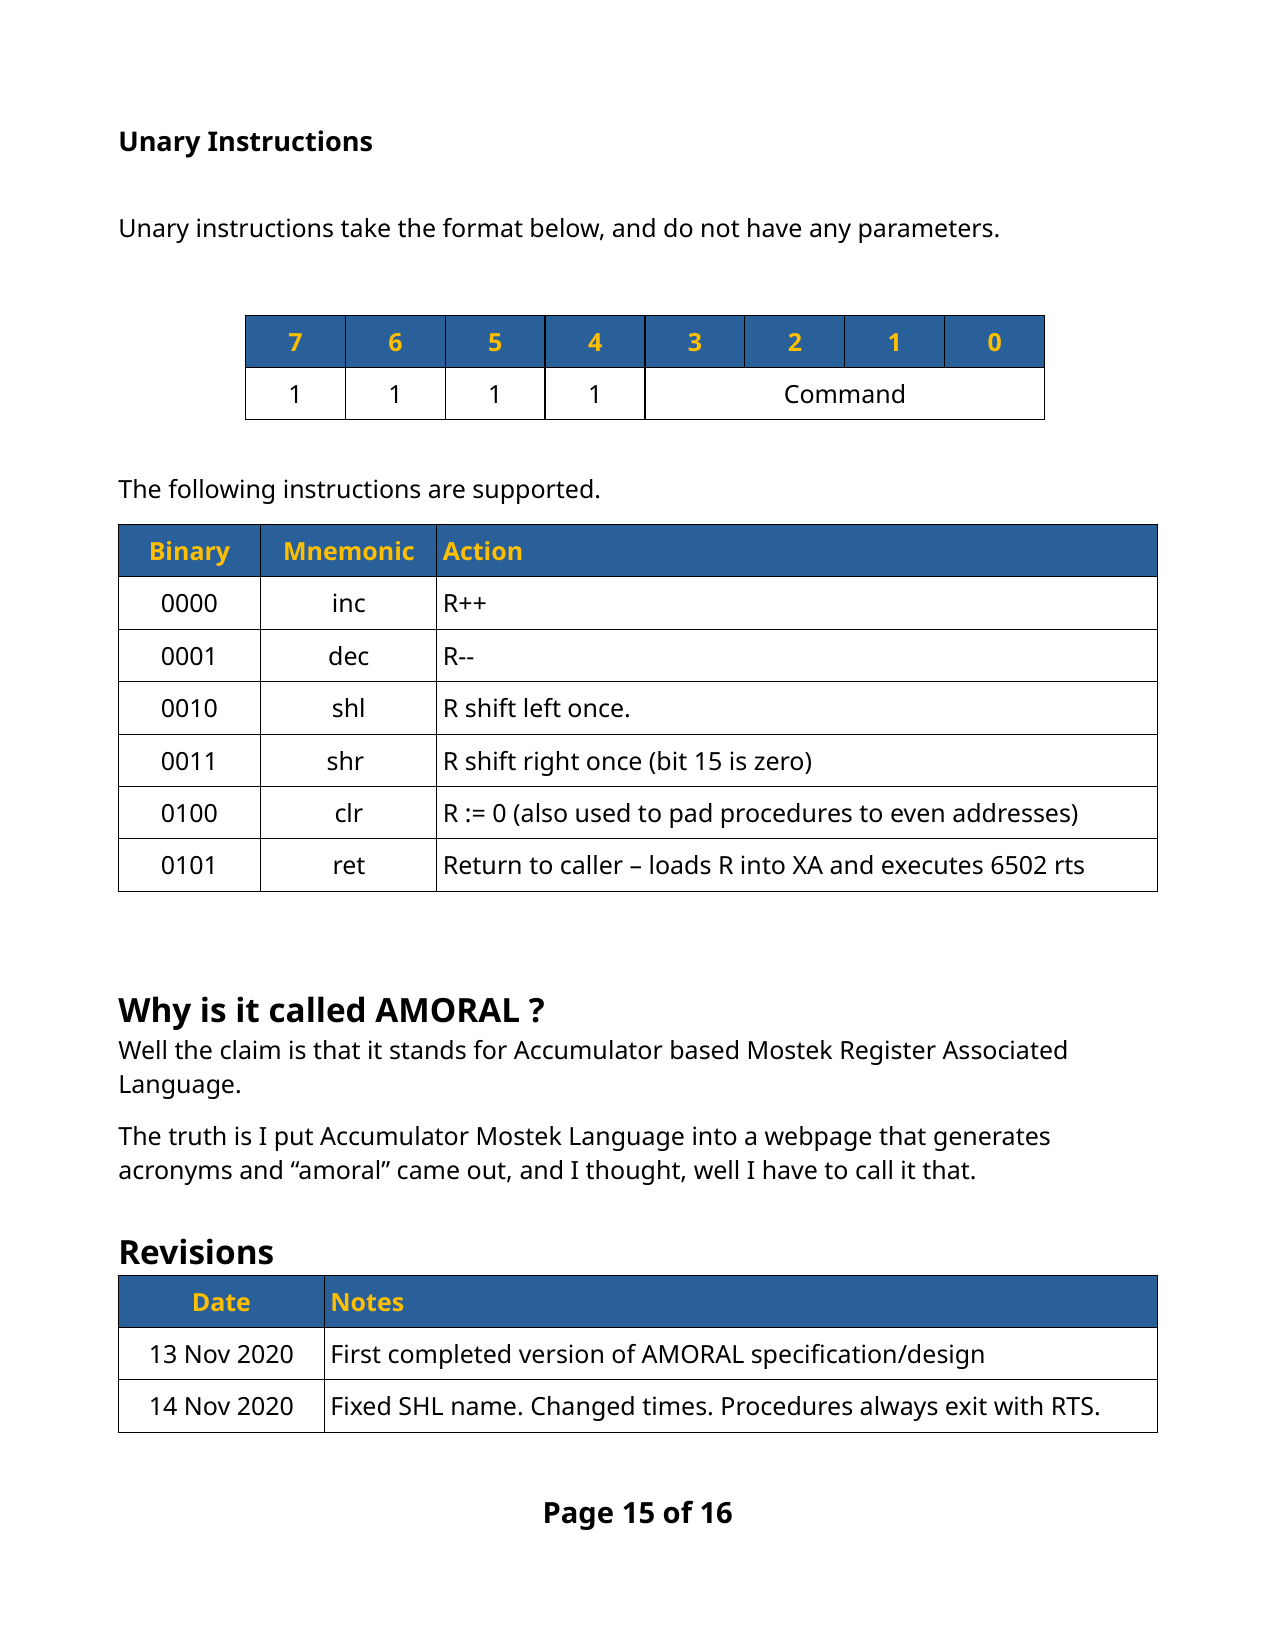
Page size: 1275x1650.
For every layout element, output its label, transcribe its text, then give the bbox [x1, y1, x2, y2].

table_header 0 [945, 316, 1044, 367]
table_cell R := 0 (also used to pad procedures to even addresses) [437, 787, 1157, 838]
table_cell clr [261, 787, 436, 838]
table_header Date [119, 1276, 324, 1327]
table_header 6 [346, 316, 445, 367]
table_cell 0010 [119, 682, 260, 733]
table_header 5 [446, 316, 544, 367]
table_header 3 [646, 316, 744, 367]
table_cell 1 [246, 368, 345, 419]
table_header 4 [546, 316, 644, 367]
table_cell R-- [437, 630, 1157, 681]
table_cell ret [261, 839, 436, 891]
table_cell 0100 [119, 787, 260, 838]
text The following instructions are supported. [118, 472, 1157, 506]
table_header Action [437, 525, 1157, 576]
subtitle Why is it called AMORAL ? [118, 987, 1157, 1032]
table_cell R shift left once. [437, 682, 1157, 733]
text Well the claim is that it stands for Accumulator based Mostek Register Associated Language. [118, 1032, 1157, 1101]
table_cell 13 Nov 2020 [119, 1328, 324, 1379]
table_header Notes [325, 1276, 1157, 1327]
table_cell 14 Nov 2020 [119, 1380, 324, 1432]
table_cell dec [261, 630, 436, 681]
table_cell inc [261, 577, 436, 629]
table_cell R shift right once (bit 15 is zero) [437, 735, 1157, 786]
table_header 2 [745, 316, 844, 367]
table_cell Command [646, 368, 1044, 419]
table_cell R++ [437, 577, 1157, 629]
table_header Binary [119, 525, 260, 576]
table_cell 0101 [119, 839, 260, 891]
text The truth is I put Accumulator Mostek Language into a webpage that generates acronyms and “amoral” came out, and I thought, well I have to call it that. [118, 1118, 1157, 1186]
table_cell Return to caller – loads R into XA and executes 6502 rts [437, 839, 1157, 891]
table_cell Fixed SHL name. Changed times. Procedures always exit with RTS. [325, 1380, 1157, 1432]
table_header 7 [246, 316, 345, 367]
table_cell 0011 [119, 735, 260, 786]
table_cell 0001 [119, 630, 260, 681]
table_cell First completed version of AMORAL specification/design [325, 1328, 1157, 1379]
table_cell 1 [446, 368, 544, 419]
table_cell shl [261, 682, 436, 733]
table_header 1 [845, 316, 944, 367]
table_header Mnemonic [261, 525, 436, 576]
subtitle Revisions [118, 1229, 1157, 1274]
text Unary instructions take the format below, and do not have any parameters. [118, 211, 1157, 245]
table_cell 1 [546, 368, 644, 419]
subtitle Unary Instructions [118, 122, 1157, 159]
table_cell shr [261, 735, 436, 786]
table_cell 1 [346, 368, 445, 419]
table_cell 0000 [119, 577, 260, 629]
